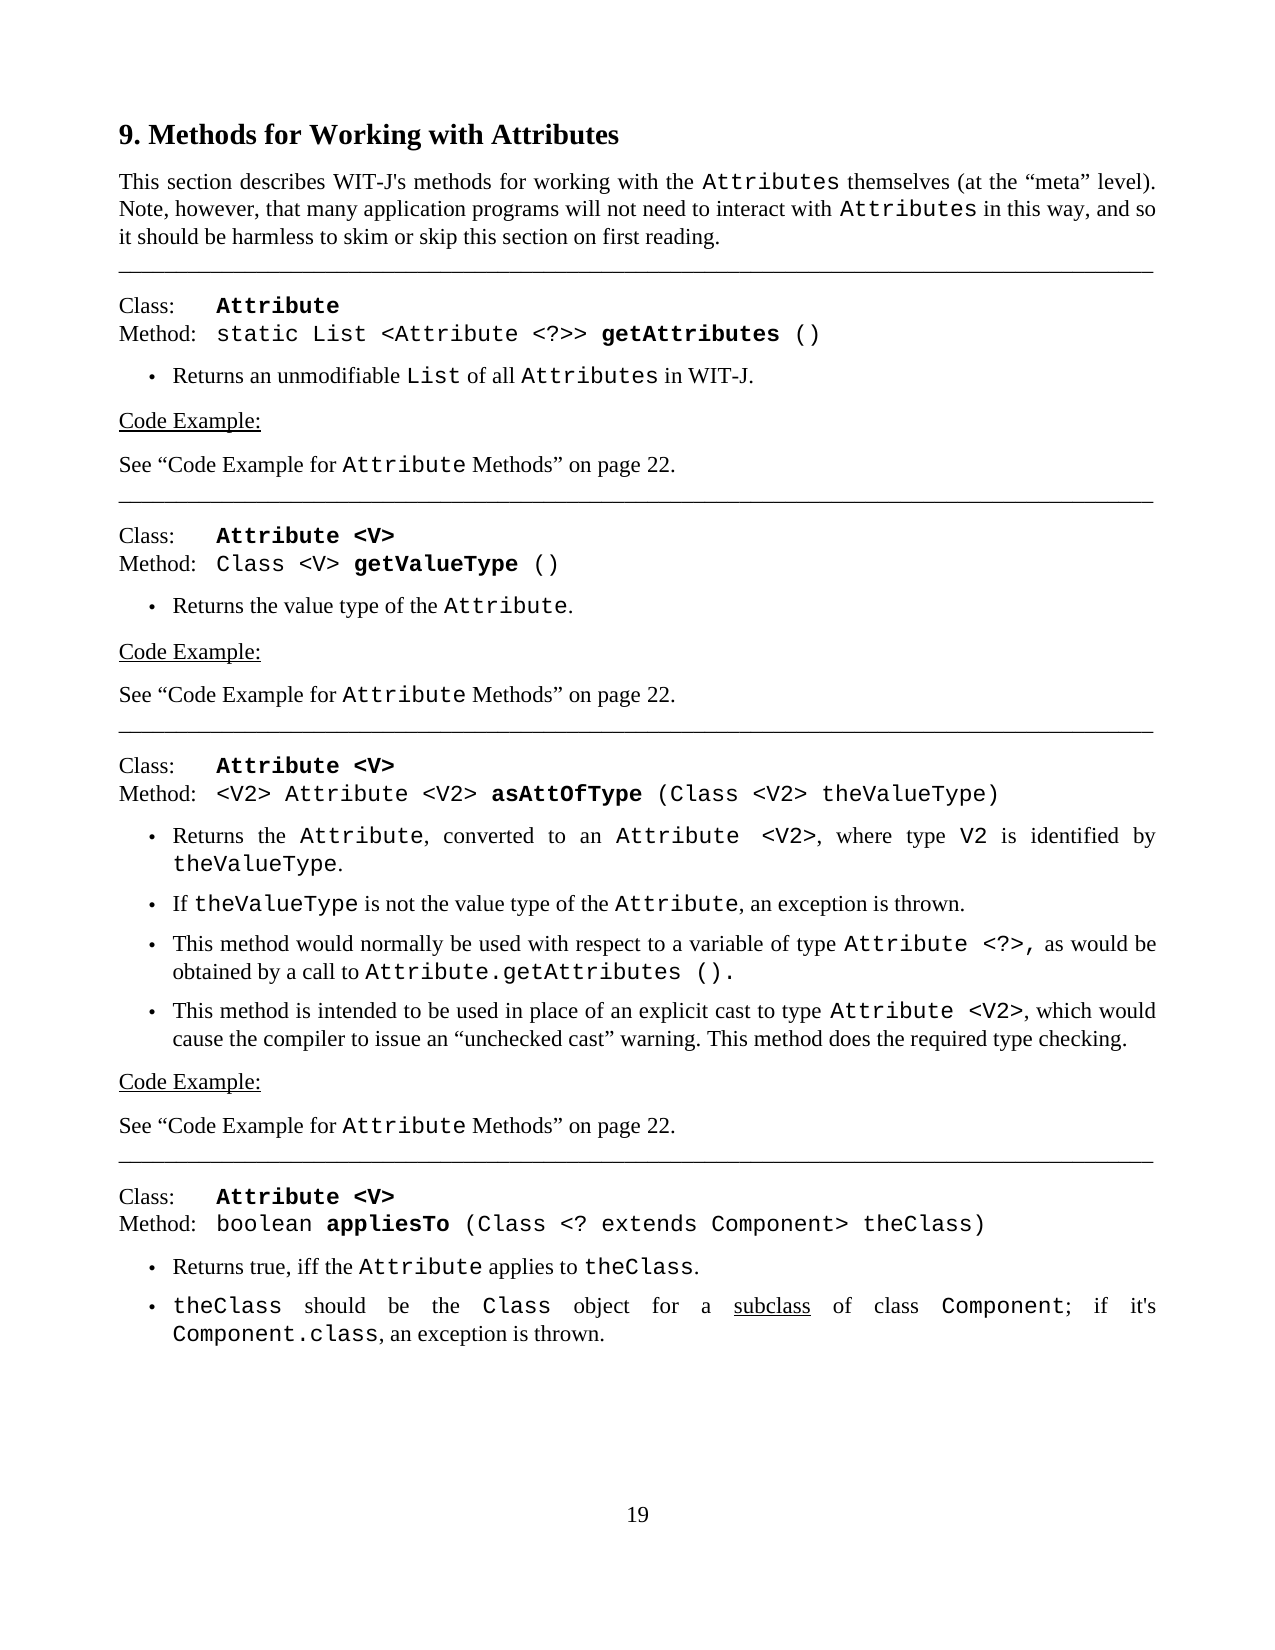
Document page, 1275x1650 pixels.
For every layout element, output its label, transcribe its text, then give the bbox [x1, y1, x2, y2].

text This section describes WIT-J's methods for working with the Attributes themselves (at the “meta” level). Note, however, that many application programs will not need to interact with Attributes in this way, and so it should be harmless to skim or skip this section on first reading. [118, 169, 1156, 249]
text See “Code Example for Attribute Methods” on page 21. [118, 682, 1156, 709]
subtitle Methods for Working with Attributes [118, 118, 1156, 151]
list If theValueType is not the value type of the Attribute, an exception is thrown. [118, 891, 1156, 918]
text Class: Attribute <V> [118, 523, 1156, 551]
list This method is intended to be used in place of an explicit cast to type Attribute <V2>, which would cause the compiler to issue an “unchecked cast” warning. This method does the required type checking. [118, 998, 1156, 1051]
text __________________________________________________________________________________________ [118, 249, 1156, 275]
text See “Code Example for Attribute Methods” on page 21. [118, 452, 1156, 479]
list Returns an unmodifiable List of all Attributes in WIT-J. [118, 363, 1156, 390]
list theClass should be the Class object for a subclass of class Component; if it's Component.class, an exception is thrown. [118, 1293, 1156, 1348]
list Returns true, iff the Attribute applies to theClass. [118, 1254, 1156, 1281]
list Returns the value type of the Attribute. [118, 593, 1156, 621]
text Code Example: [118, 638, 1156, 664]
list This method would normally be used with respect to a variable of type Attribute <?>, as would be obtained by a call to Attribute.getAttributes (). [118, 931, 1156, 986]
text Method: Class <V> getValueType () [118, 551, 1156, 578]
text __________________________________________________________________________________________ [118, 1140, 1156, 1166]
text See “Code Example for Attribute Methods” on page 21. [118, 1113, 1156, 1140]
text Code Example: [118, 408, 1156, 434]
text Method: <V2> Attribute <V2> asAttOfType (Class <V2> theValueType) [118, 781, 1156, 808]
text Class: Attribute [118, 293, 1156, 320]
text Code Example: [118, 1069, 1156, 1094]
list Returns the Attribute, converted to an Attribute <V2>, where type V2 is identified by theValueType. [118, 823, 1156, 878]
text __________________________________________________________________________________________ [118, 709, 1156, 735]
text Class: Attribute <V> [118, 753, 1156, 781]
text __________________________________________________________________________________________ [118, 479, 1156, 505]
text Method: boolean appliesTo (Class <? extends Component> theClass) [118, 1211, 1156, 1239]
text Class: Attribute <V> [118, 1184, 1156, 1211]
text Method: static List <Attribute <?>> getAttributes () [118, 320, 1156, 348]
